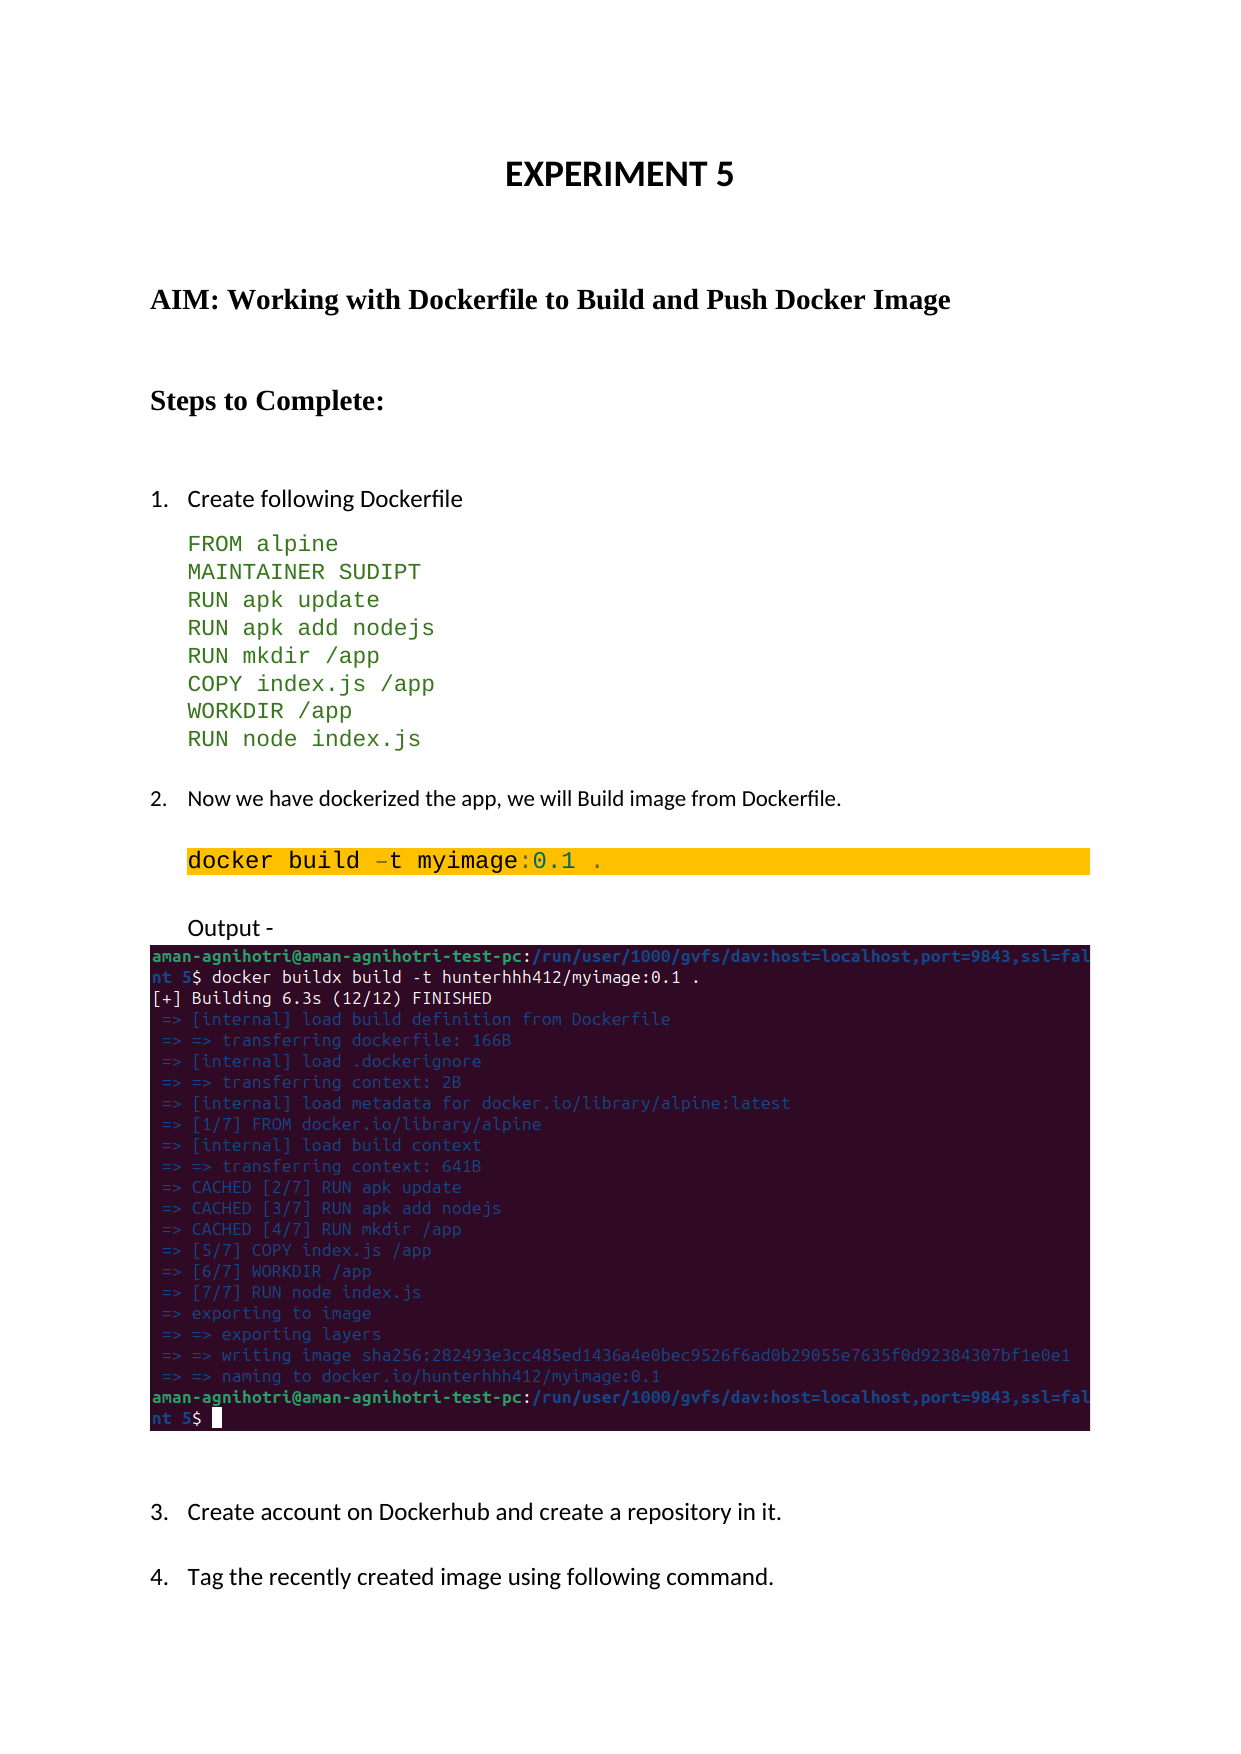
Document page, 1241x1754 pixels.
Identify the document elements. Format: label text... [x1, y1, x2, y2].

text MAINTAINER SUDIPT [187, 560, 1090, 586]
list docker build –t myimage:0.1 . [187, 848, 1090, 875]
text Steps to Complete: [135, 383, 1090, 416]
text AIM: Working with Dockerfile to Build and Push Docker Image [135, 282, 1090, 316]
text COPY index.js /app [187, 672, 1090, 698]
text FROM alpine [187, 532, 1090, 558]
text RUN mkdir /app [187, 644, 1090, 670]
list Now we have dockerized the app, we will Build image from Dockerfile. [150, 784, 1090, 812]
list Create following Dockerfile [150, 483, 1090, 513]
text EXPERIMENT 5 [150, 150, 1090, 196]
text RUN node index.js [187, 728, 1090, 754]
text WORKDIR /app [187, 700, 1090, 726]
list Tag the recently created image using following command. [150, 1561, 1090, 1592]
picture [150, 945, 1091, 1431]
list Output - [150, 912, 1090, 943]
text RUN apk add nodejs [187, 616, 1090, 642]
text RUN apk update [187, 588, 1090, 614]
list Create account on Dockerhub and create a repository in it. [150, 1496, 1090, 1526]
